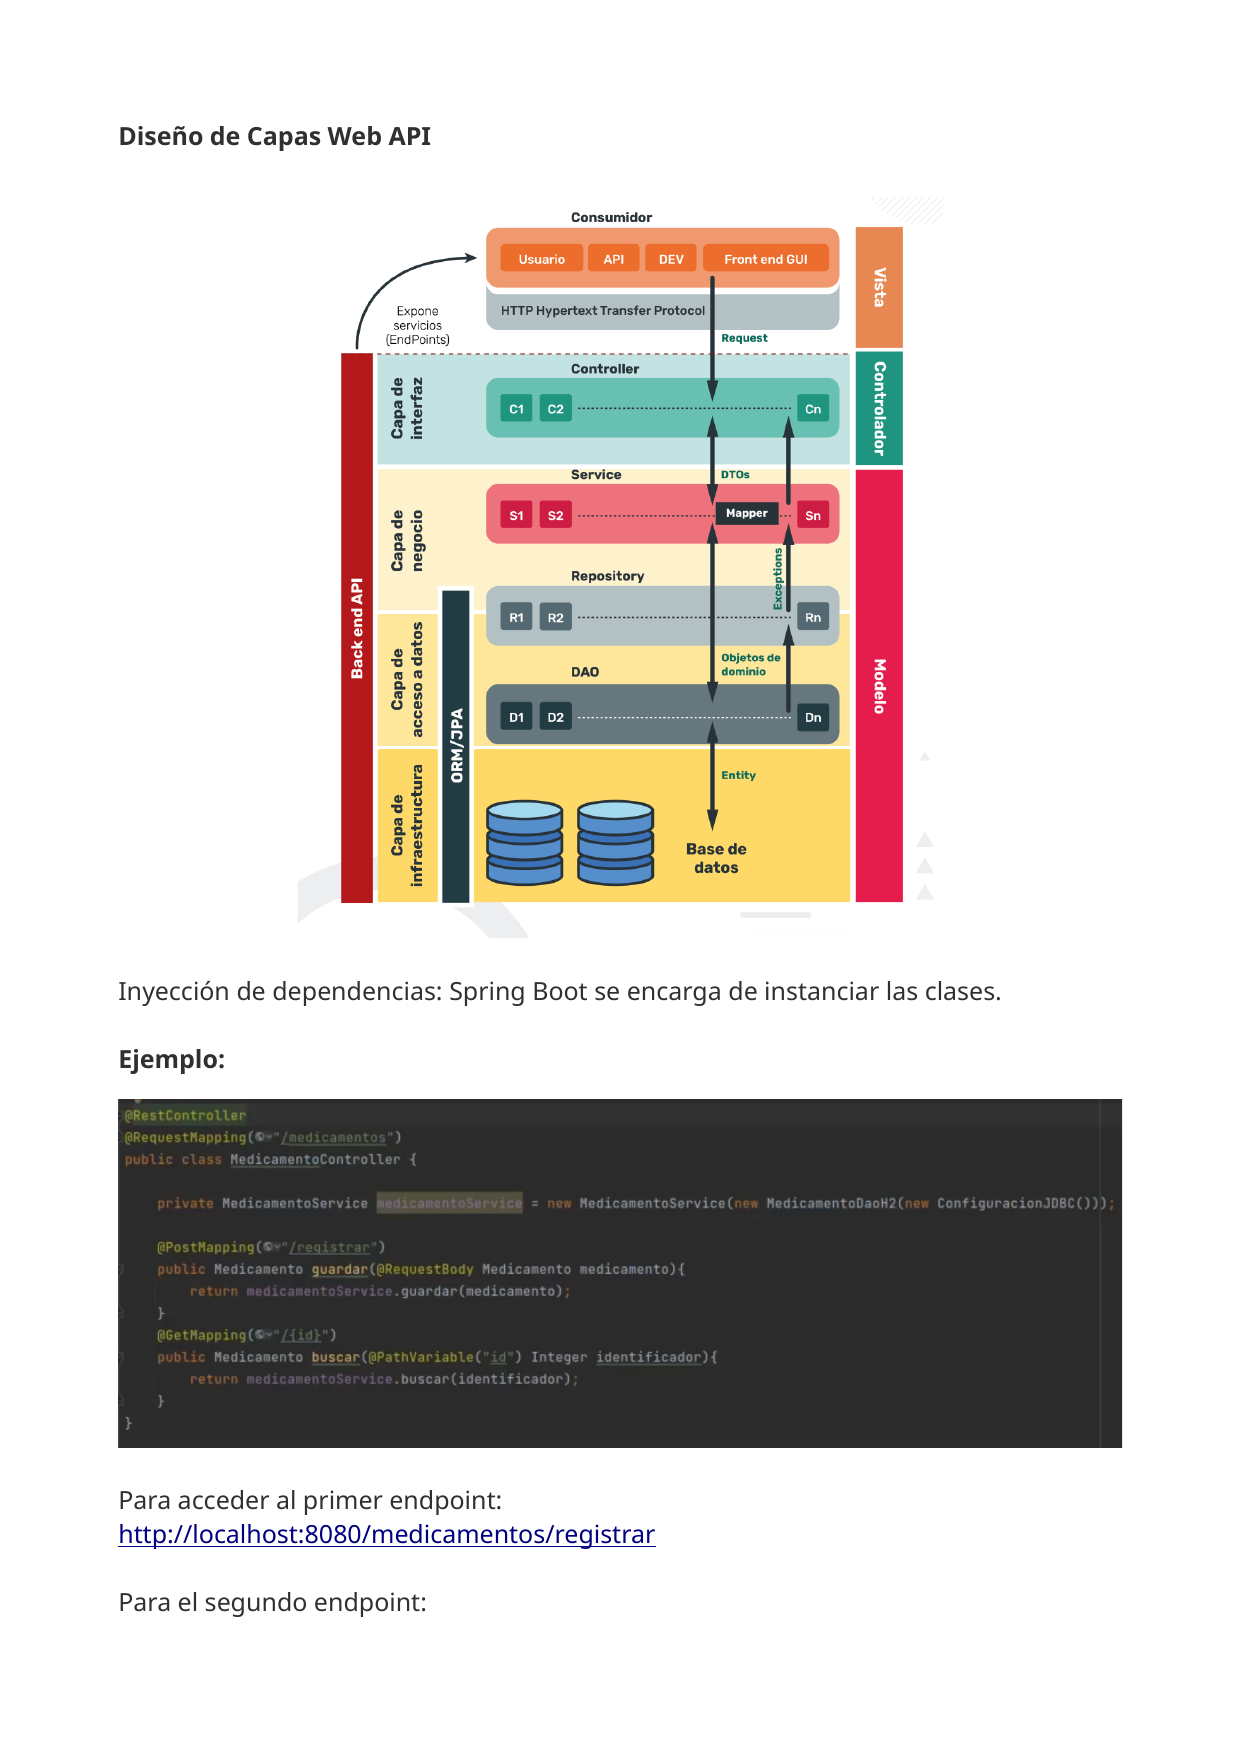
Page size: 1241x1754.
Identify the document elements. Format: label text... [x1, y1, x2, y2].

text Para acceder al primer endpoint: [118, 1448, 1122, 1517]
picture [297, 197, 943, 938]
picture [118, 1099, 1123, 1448]
text http://localhost:8080/medicamentos/registrar [118, 1517, 1122, 1551]
text Ejemplo: [118, 1042, 1122, 1076]
text Inyección de dependencias: Spring Boot se encarga de instanciar las clases. [118, 152, 1122, 1007]
text [118, 1076, 1122, 1099]
text Para el segundo endpoint: [118, 1585, 1122, 1619]
text Diseño de Capas Web API [118, 118, 1122, 152]
